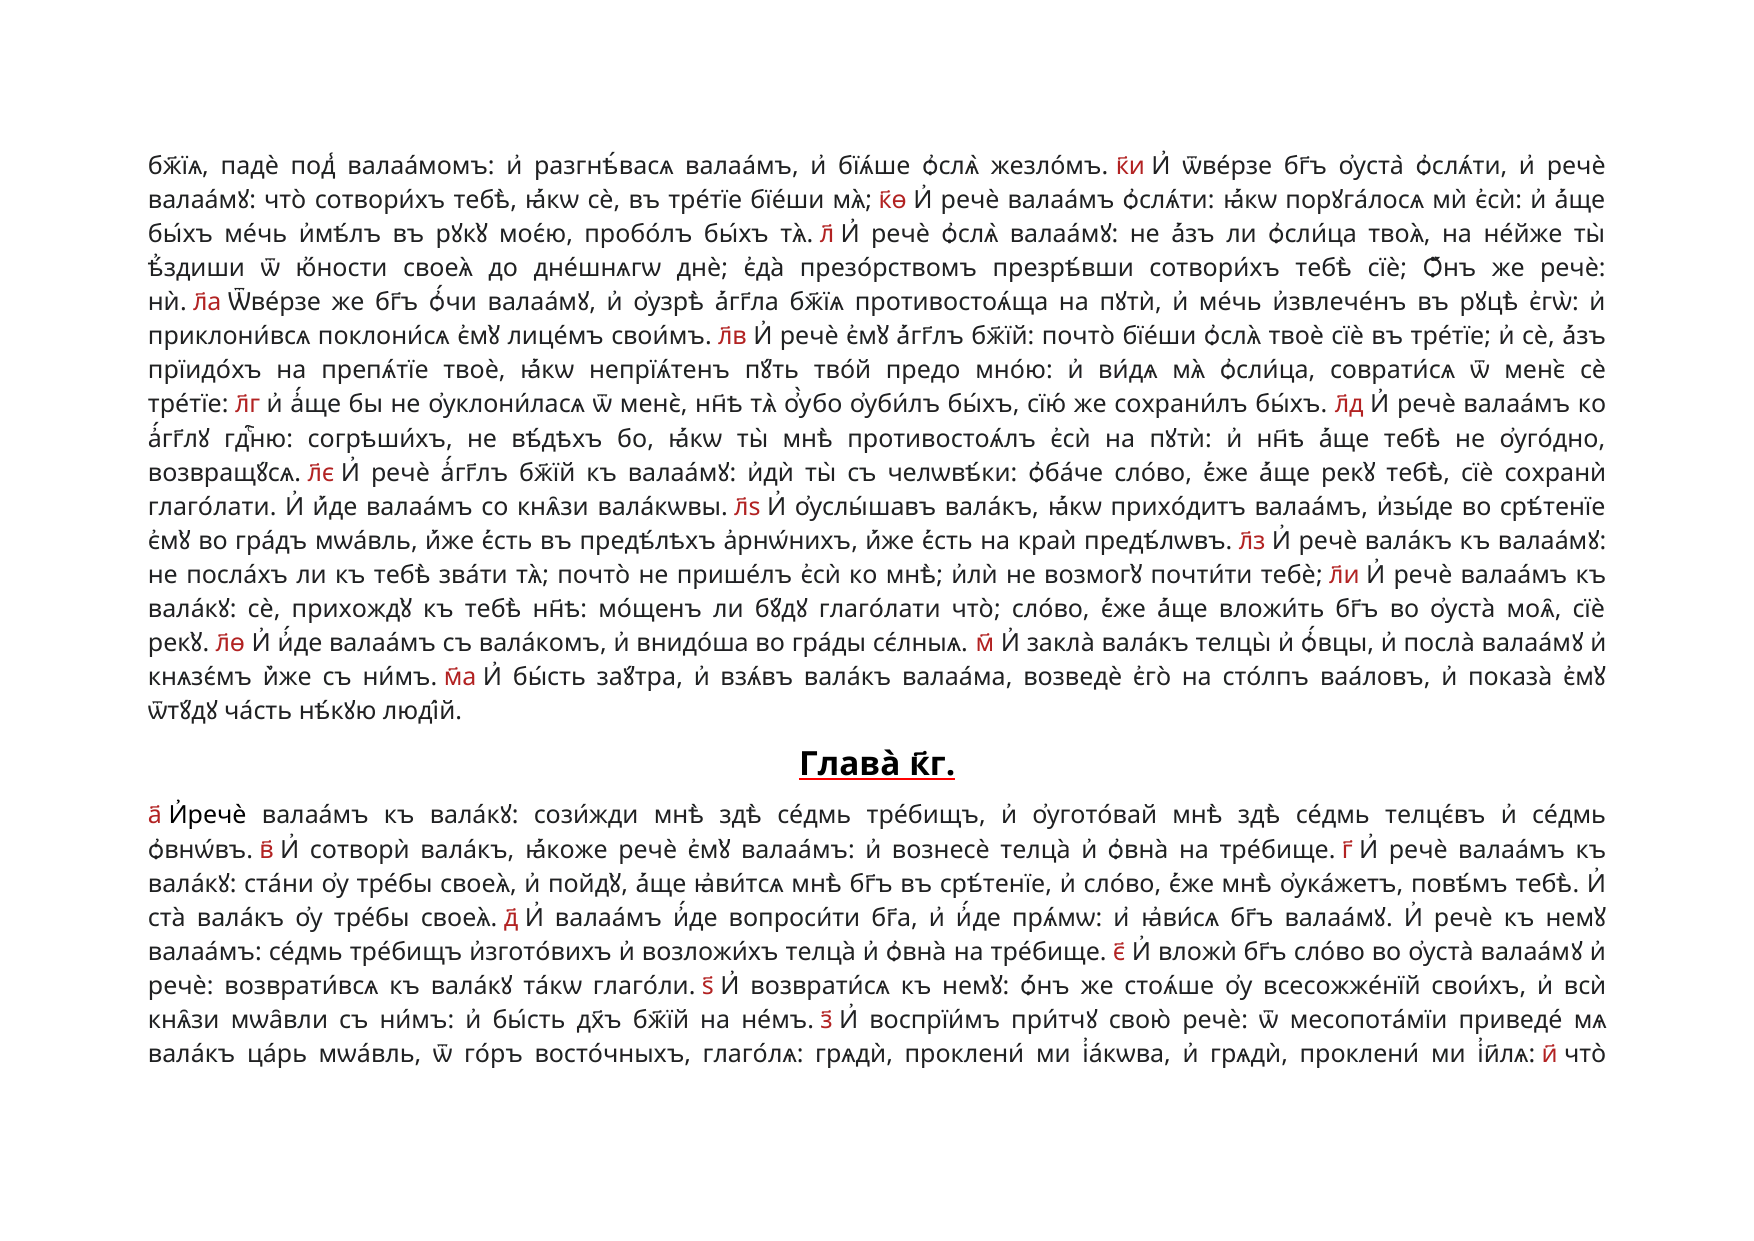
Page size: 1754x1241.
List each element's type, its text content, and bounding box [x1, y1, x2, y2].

text Глава̀ к҃г. [148, 739, 1606, 785]
text а҃ И҆речѐ валаа́мъ къ вала́кꙋ: сози́жди мнѣ̀ здѣ̀ се́дмь тре́бищъ, и҆ ѹ҆гото́вай мнѣ̀ здѣ̀ се́дмь телцє́въ и҆ се́дмь ѻ҆внѡ́въ. в҃ И҆ сотворѝ вала́къ, ꙗ҆́коже речѐ є҆мꙋ̀ валаа́мъ: и҆ вознесѐ телца̀ и҆ ѻ҆вна̀ на тре́бище. г҃ И҆ речѐ валаа́мъ къ вала́кꙋ: ста́ни ѹ҆ тре́бы своеѧ̀, и҆ пойдꙋ̀, а҆́ще ꙗ҆ви́тсѧ мнѣ̀ бг҃ъ въ срѣ́тенїе, и҆ сло́во, є҆́же мнѣ̀ ѹ҆ка́жетъ, повѣ́мъ тебѣ̀. И҆ ста̀ вала́къ ѹ҆ тре́бы своеѧ̀. д҃ И҆ валаа́мъ и҆́де вопроси́ти бг҃а, и҆ и҆́де прѧ́мѡ: и҆ ꙗ҆ви́сѧ бг҃ъ валаа́мꙋ. И҆ речѐ къ немꙋ̀ валаа́мъ: се́дмь тре́бищъ и҆згото́вихъ и҆ возложи́хъ телца̀ и҆ ѻ҆вна̀ на тре́бище. є҃ И҆ вложѝ бг҃ъ сло́во во ѹ҆ста̀ валаа́мꙋ и҆ речѐ: возврати́всѧ къ вала́кꙋ та́кѡ глаго́ли. ѕ҃ И҆ возврати́сѧ къ немꙋ̀: ѻ҆́нъ же стоѧ́ше ѹ҆ всесожже́нїй свои́хъ, и҆ всѝ кнѧ̑зи мѡа̑вли съ ни́мъ: и҆ бы́сть дх҃ъ бж҃їй на не́мъ. з҃ И҆ воспрїи́мъ при́тчꙋ свою̀ речѐ: ѿ месопота́мїи приведе́ мѧ вала́къ ца́рь мѡа́вль, ѿ го́ръ восто́чныхъ, глаго́лѧ: грѧдѝ, проклени́ ми і҆а́кѡва, и҆ грѧдѝ, проклени́ ми і҆и҃лѧ: и҃ что̀ [148, 797, 1606, 1070]
text бж҃їѧ, падѐ под̾ валаа́момъ: и҆ разгнѣ́васѧ валаа́мъ, и҆ бїѧ́ше ѻ҆слѧ̀ жезло́мъ. к҃и И҆ ѿве́рзе бг҃ъ ѹ҆ста̀ ѻ҆слѧ́ти, и҆ речѐ валаа́мꙋ: что̀ сотвори́хъ тебѣ̀, ꙗ҆́кѡ сѐ, въ тре́тїе бїе́ши мѧ̀; к҃ѳ И҆ речѐ валаа́мъ ѻ҆слѧ́ти: ꙗ҆́кѡ порꙋга́лосѧ мѝ є҆сѝ: и҆ а҆́ще бы́хъ ме́чь и҆мѣ́лъ въ рꙋкꙋ̀ моє́ю, пробо́лъ бы́хъ тѧ̀. л҃ И҆ речѐ ѻ҆слѧ̀ валаа́мꙋ: не а҆́зъ ли ѻ҆сли́ца твоѧ̀, на не́йже ты̀ ѣ҆́здиши ѿ ю҆́ности своеѧ̀ до дне́шнѧгѡ днѐ; є҆да̀ презо́рствомъ презрѣ́вши сотвори́хъ тебѣ̀ сїѐ; Ѻ҆́нъ же речѐ: нѝ. л҃а Ѿве́рзе же бг҃ъ ѻ҆́чи валаа́мꙋ, и҆ ѹ҆зрѣ̀ а҆́гг҃ла бж҃їѧ противостоѧ́ща на пꙋтѝ, и҆ ме́чь и҆звлече́нъ въ рꙋцѣ̀ є҆гѡ̀: и҆ приклони́всѧ поклони́сѧ є҆мꙋ̀ лице́мъ свои́мъ. л҃в И҆ речѐ є҆мꙋ̀ а҆́гг҃лъ бж҃їй: почто̀ бїе́ши ѻ҆слѧ̀ твоѐ сїѐ въ тре́тїе; и҆ сѐ, а҆́зъ прїидо́хъ на препѧ́тїе твоѐ, ꙗ҆́кѡ непрїѧ́тенъ пꙋ́ть тво́й предо мно́ю: и҆ ви́дѧ мѧ̀ ѻ҆сли́ца, соврати́сѧ ѿ менє̀ сѐ тре́тїе: л҃г и҆ а҆́ще бы не ѹ҆клони́ласѧ ѿ менє̀, нн҃ѣ тѧ̀ ѹ҆̀бо ѹ҆би́лъ бы́хъ, сїю́ же сохрани́лъ бы́хъ. л҃д И҆ речѐ валаа́мъ ко а҆́гг҃лꙋ гдⷭ҇ню: согрѣши́хъ, не вѣ́дѣхъ бо, ꙗ҆́кѡ ты̀ мнѣ̀ противостоѧ́лъ є҆сѝ на пꙋтѝ: и҆ нн҃ѣ а҆́ще тебѣ̀ не ѹ҆го́дно, возвращꙋ́сѧ. л҃є И҆ речѐ а҆́гг҃лъ бж҃їй къ валаа́мꙋ: и҆дѝ ты̀ съ челѡвѣ́ки: ѻ҆ба́че сло́во, є҆́же а҆́ще рекꙋ̀ тебѣ̀, сїѐ сохранѝ глаго́лати. И҆ и҆́де валаа́мъ со кнѧ̑зи вала́кѡвы. л҃ѕ И҆ ѹ҆слы́шавъ вала́къ, ꙗ҆́кѡ прихо́дитъ валаа́мъ, и҆зы́де во срѣ́тенїе є҆мꙋ̀ во гра́дъ мѡа́вль, и҆́же є҆́сть въ предѣ́лѣхъ а҆рнѡ́нихъ, и҆́же є҆́сть на краѝ предѣ́лѡвъ. л҃з И҆ речѐ вала́къ къ валаа́мꙋ: не посла́хъ ли къ тебѣ̀ зва́ти тѧ̀; почто̀ не прише́лъ є҆сѝ ко мнѣ̀; и҆лѝ не возмогꙋ̀ почти́ти тебѐ; л҃и И҆ речѐ валаа́мъ къ вала́кꙋ: сѐ, прихождꙋ̀ къ тебѣ̀ нн҃ѣ: мо́щенъ ли бꙋ́дꙋ глаго́лати что̀; сло́во, є҆́же а҆́ще вложи́ть бг҃ъ во ѹ҆ста̀ моѧ̑, сїѐ рекꙋ̀. л҃ѳ И҆ и҆́де валаа́мъ съ вала́комъ, и҆ внидо́ша во гра́ды сє́лныѧ. м҃ И҆ закла̀ вала́къ телцы̀ и҆ ѻ҆́вцы, и҆ посла̀ валаа́мꙋ и҆ кнѧзє́мъ и҆̀же съ ни́мъ. м҃а И҆ бы́сть заꙋ́тра, и҆ взѧ́въ вала́къ валаа́ма, возведѐ є҆го̀ на сто́лпъ ваа́ловъ, и҆ показа̀ є҆мꙋ̀ ѿтꙋ́дꙋ ча́сть нѣ́кꙋю люді́й. [148, 148, 1606, 727]
